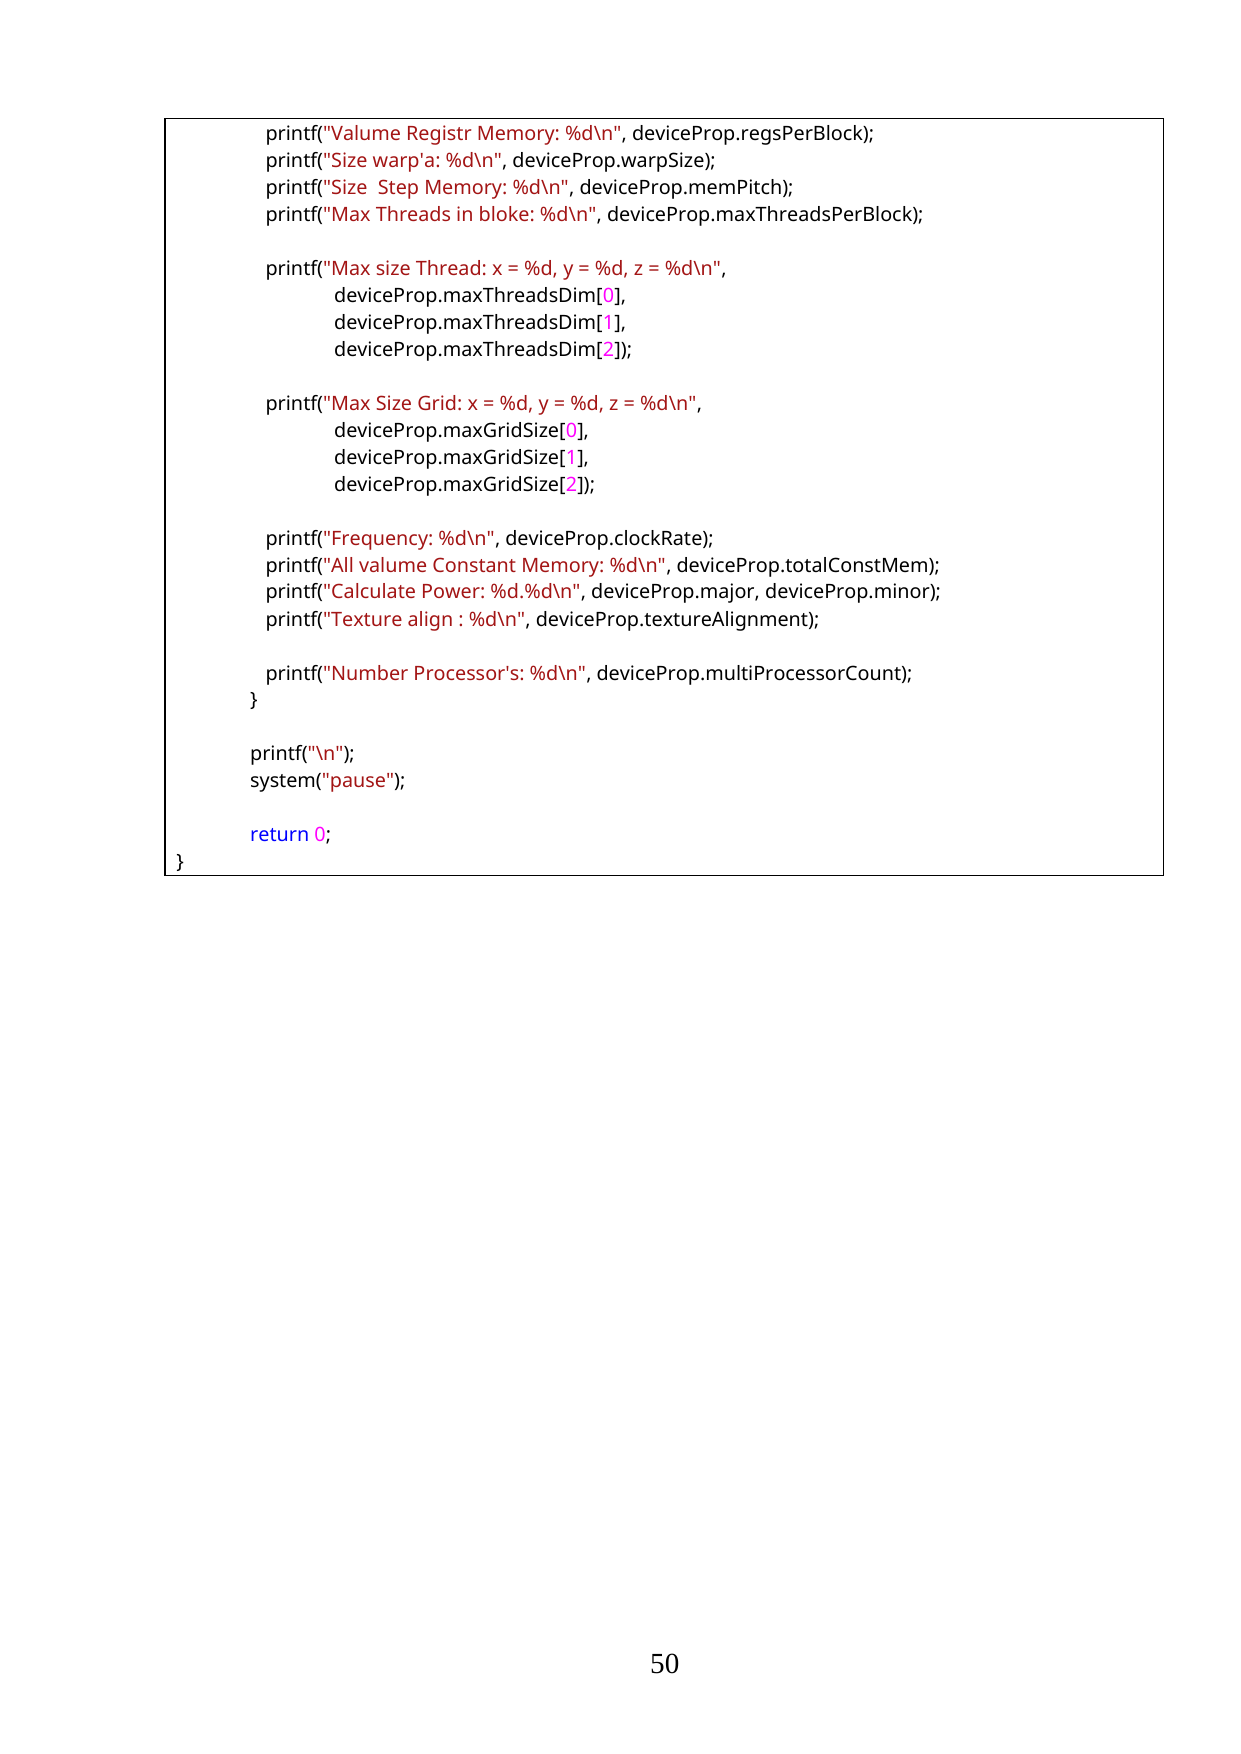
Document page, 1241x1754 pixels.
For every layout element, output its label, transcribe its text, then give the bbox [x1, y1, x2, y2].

table_cell printf("Valume Registr Memory: %d\n", deviceProp.regsPerBlock); printf("Size warp'a: %d\n", deviceProp.warpSize); printf("Size Step Memory: %d\n", deviceProp.memPitch); printf("Max Threads in bloke: %d\n", deviceProp.maxThreadsPerBlock); printf("Max size Thread: x = %d, y = %d, z = %d\n", deviceProp.maxThreadsDim[0], deviceProp.maxThreadsDim[1], deviceProp.maxThreadsDim[2]); printf("Max Size Grid: x = %d, y = %d, z = %d\n", deviceProp.maxGridSize[0], deviceProp.maxGridSize[1], deviceProp.maxGridSize[2]); printf("Frequency: %d\n", deviceProp.clockRate); printf("All valume Constant Memory: %d\n", deviceProp.totalConstMem); printf("Calculate Power: %d.%d\n", deviceProp.major, deviceProp.minor); printf("Texture align : %d\n", deviceProp.textureAlignment); printf("Number Processor's: %d\n", deviceProp.multiProcessorCount); } printf("\n"); system("pause"); return 0; } [166, 119, 1163, 874]
